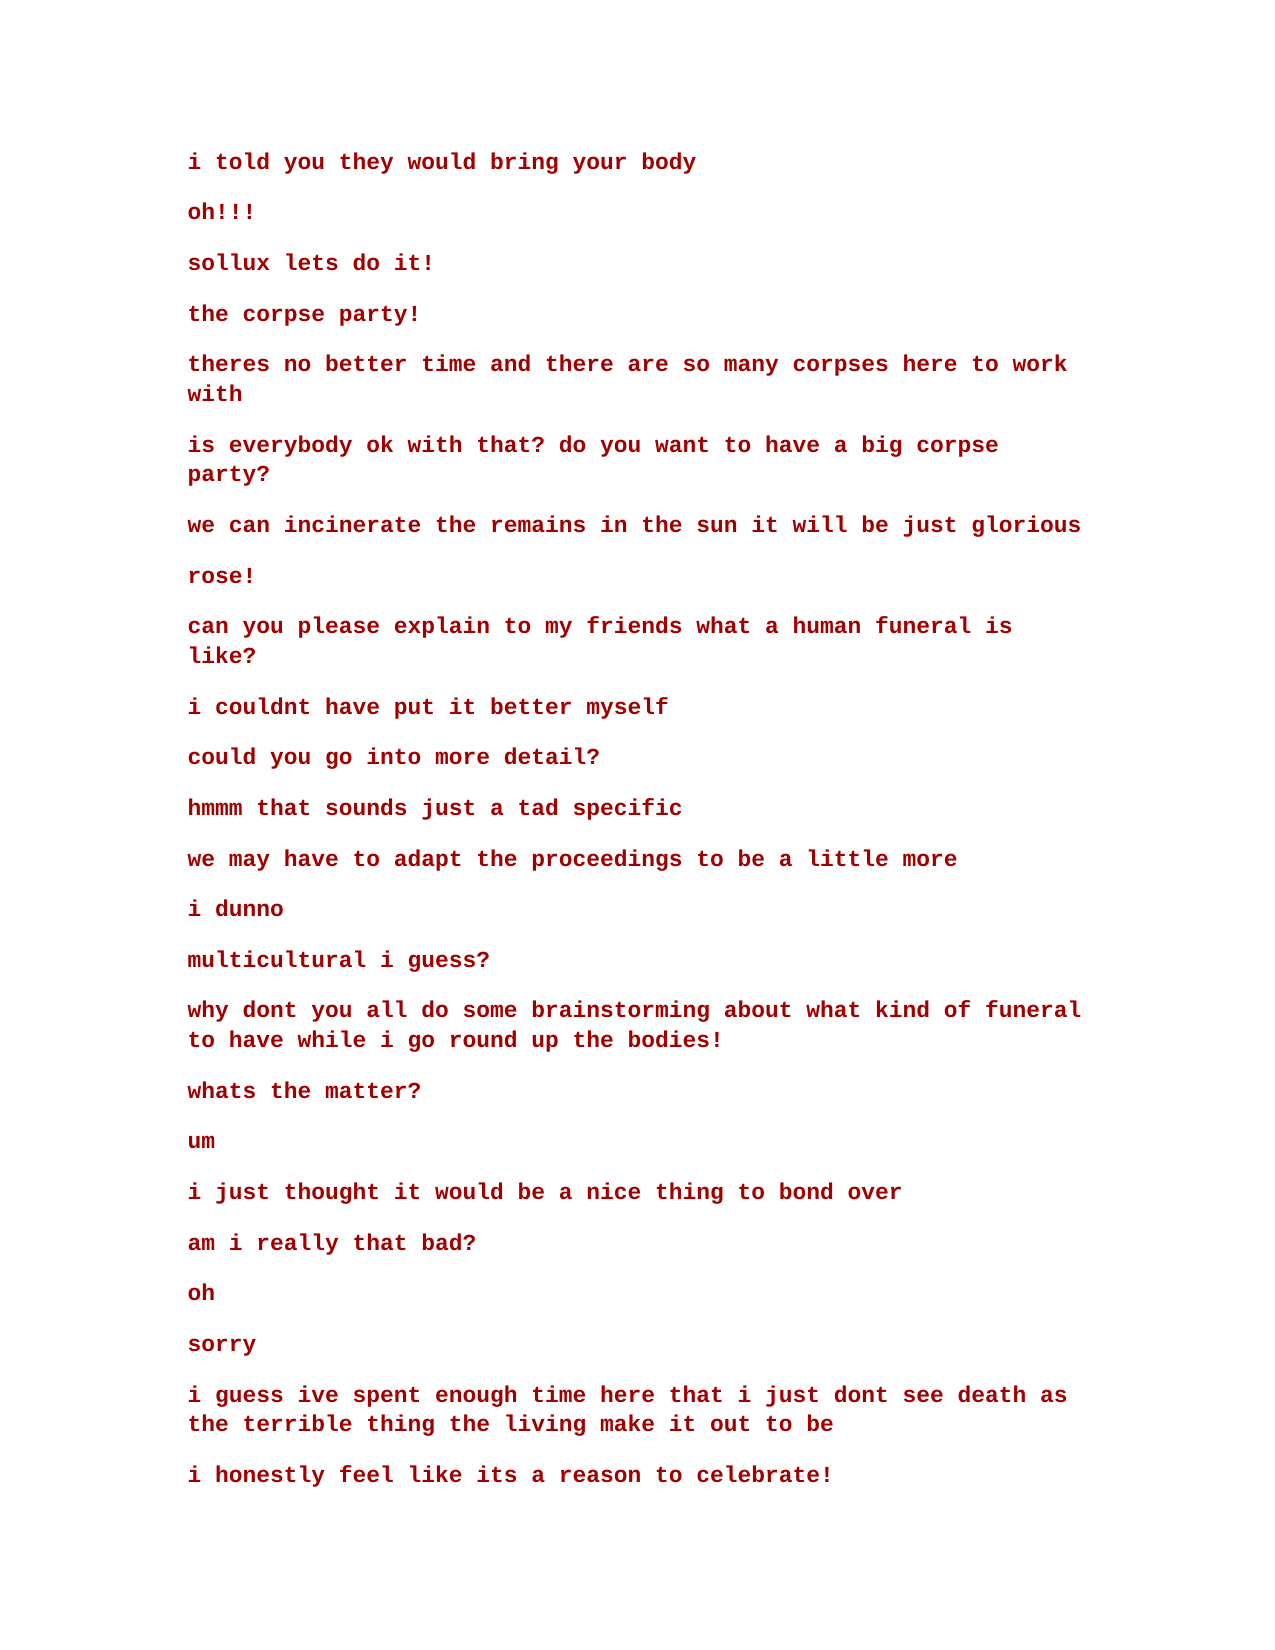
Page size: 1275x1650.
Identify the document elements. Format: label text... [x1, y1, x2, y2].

text the corpse party! [187, 302, 1087, 328]
text i guess ive spent enough time here that i just dont see death as the terrible thing the living make it out to be [187, 1383, 1087, 1439]
text oh [187, 1282, 1087, 1308]
text hmmm that sounds just a tad specific [187, 796, 1087, 822]
text can you please explain to my friends what a human funeral is like? [187, 614, 1087, 670]
text is everybody ok with that? do you want to have a big corpse party? [187, 433, 1087, 489]
text we can incinerate the remains in the sun it will be just glorious [187, 513, 1087, 539]
text i honestly feel like its a reason to celebrate! [187, 1463, 1087, 1489]
text whats the matter? [187, 1079, 1087, 1105]
text i dunno [187, 897, 1087, 923]
text am i really that bad? [187, 1231, 1087, 1257]
text could you go into more detail? [187, 746, 1087, 772]
text we may have to adapt the proceedings to be a little more [187, 847, 1087, 873]
text i couldnt have put it better myself [187, 695, 1087, 721]
text i told you they would bring your body [187, 150, 1087, 176]
text multicultural i guess? [187, 948, 1087, 974]
text why dont you all do some brainstorming about what kind of funeral to have while i go round up the bodies! [187, 999, 1087, 1054]
text sorry [187, 1332, 1087, 1358]
text oh!!! [187, 201, 1087, 227]
text um [187, 1130, 1087, 1156]
text rose! [187, 564, 1087, 590]
text i just thought it would be a nice thing to bond over [187, 1180, 1087, 1206]
text sollux lets do it! [187, 251, 1087, 277]
text theres no better time and there are so many corpses here to work with [187, 352, 1087, 408]
